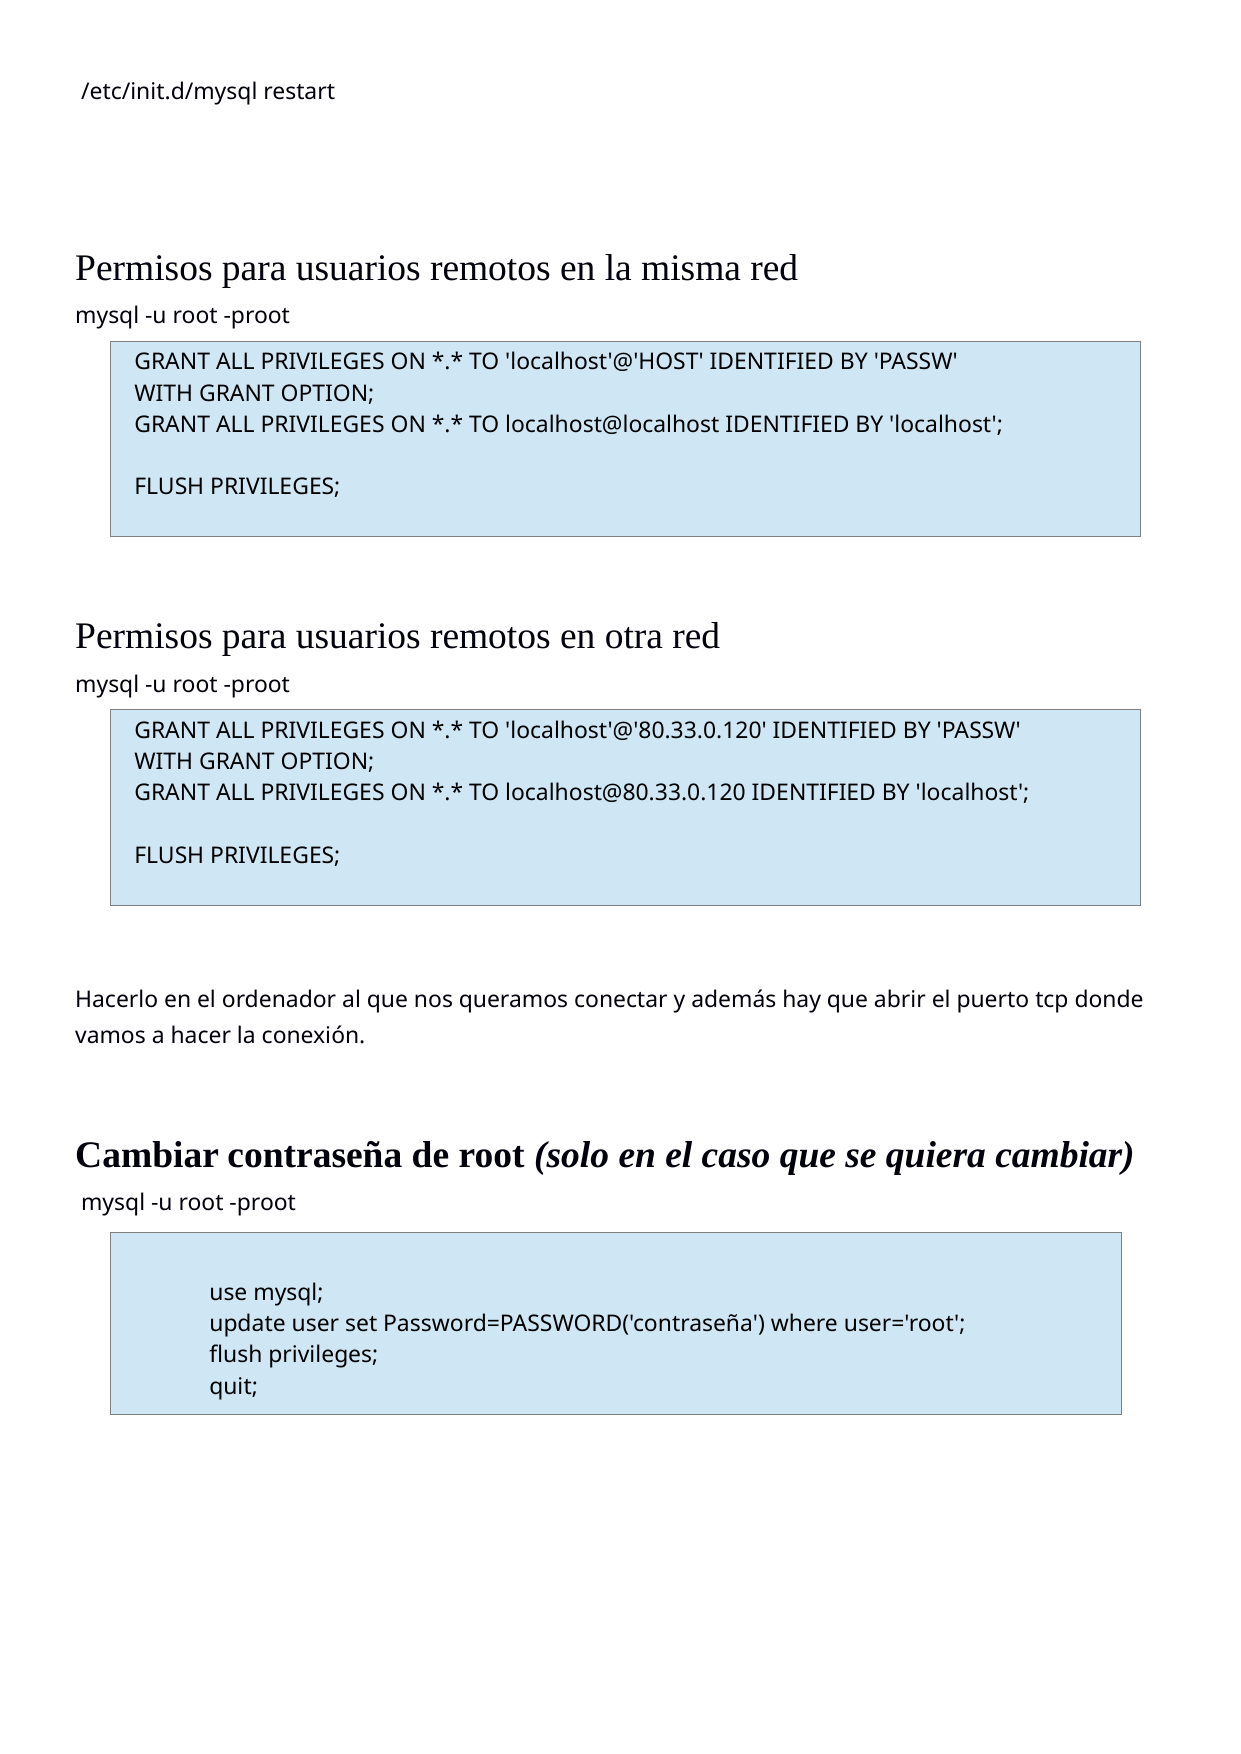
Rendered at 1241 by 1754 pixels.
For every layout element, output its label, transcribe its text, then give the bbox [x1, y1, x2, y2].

text Permisos para usuarios remotos en otra red [75, 614, 1165, 657]
text Cambiar contraseña de root (solo en el caso que se quiera cambiar) [75, 1132, 1165, 1175]
text Hacerlo en el ordenador al que nos queramos conectar y además hay que abrir el puerto tcp donde vamos a hacer la conexión. [75, 983, 1165, 1050]
text mysql -u root -proot [75, 667, 1165, 699]
text mysql -u root -proot [75, 299, 1165, 330]
text Permisos para usuarios remotos en la misma red [75, 245, 1165, 288]
text mysql -u root -proot [75, 1186, 1165, 1217]
text /etc/init.d/mysql restart [75, 75, 1165, 106]
